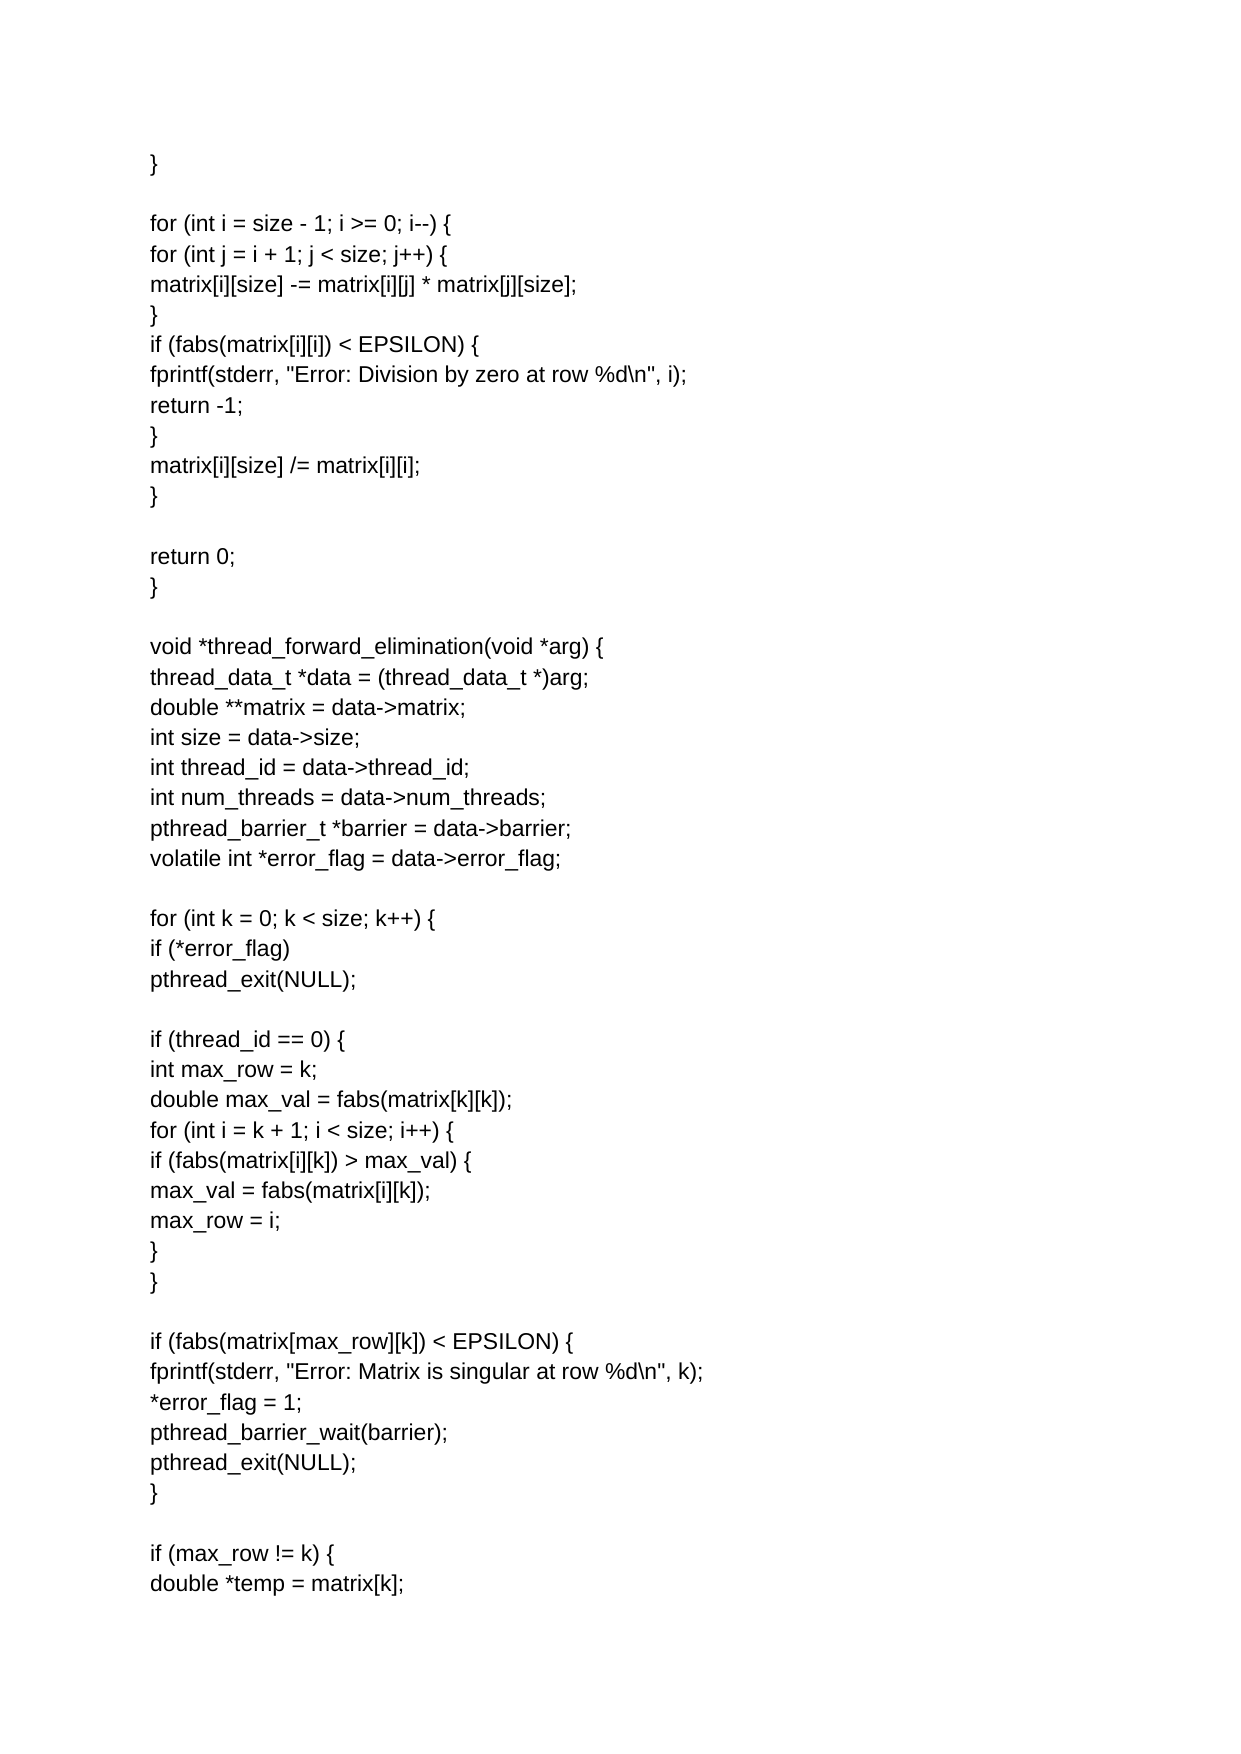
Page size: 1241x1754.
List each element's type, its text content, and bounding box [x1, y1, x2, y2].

table_cell } for (int i = size - 1; i >= 0; i--) { for (int j = i + 1; j < size; j++) { matrix[i][size] -= matrix[i][j] * matrix[j][size]; } if (fabs(matrix[i][i]) < EPSILON) { fprintf(stderr, "Error: Division by zero at row %d\n", i); return -1; } matrix[i][size] /= matrix[i][i]; } return 0; } void *thread_forward_elimination(void *arg) { thread_data_t *data = (thread_data_t *)arg; double **matrix = data->matrix; int size = data->size; int thread_id = data->thread_id; int num_threads = data->num_threads; pthread_barrier_t *barrier = data->barrier; volatile int *error_flag = data->error_flag; for (int k = 0; k < size; k++) { if (*error_flag) pthread_exit(NULL); if (thread_id == 0) { int max_row = k; double max_val = fabs(matrix[k][k]); for (int i = k + 1; i < size; i++) { if (fabs(matrix[i][k]) > max_val) { max_val = fabs(matrix[i][k]); max_row = i; } } if (fabs(matrix[max_row][k]) < EPSILON) { fprintf(stderr, "Error: Matrix is singular at row %d\n", k); *error_flag = 1; pthread_barrier_wait(barrier); pthread_exit(NULL); } if (max_row != k) { double *temp = matrix[k]; [150, 150, 1090, 1600]
